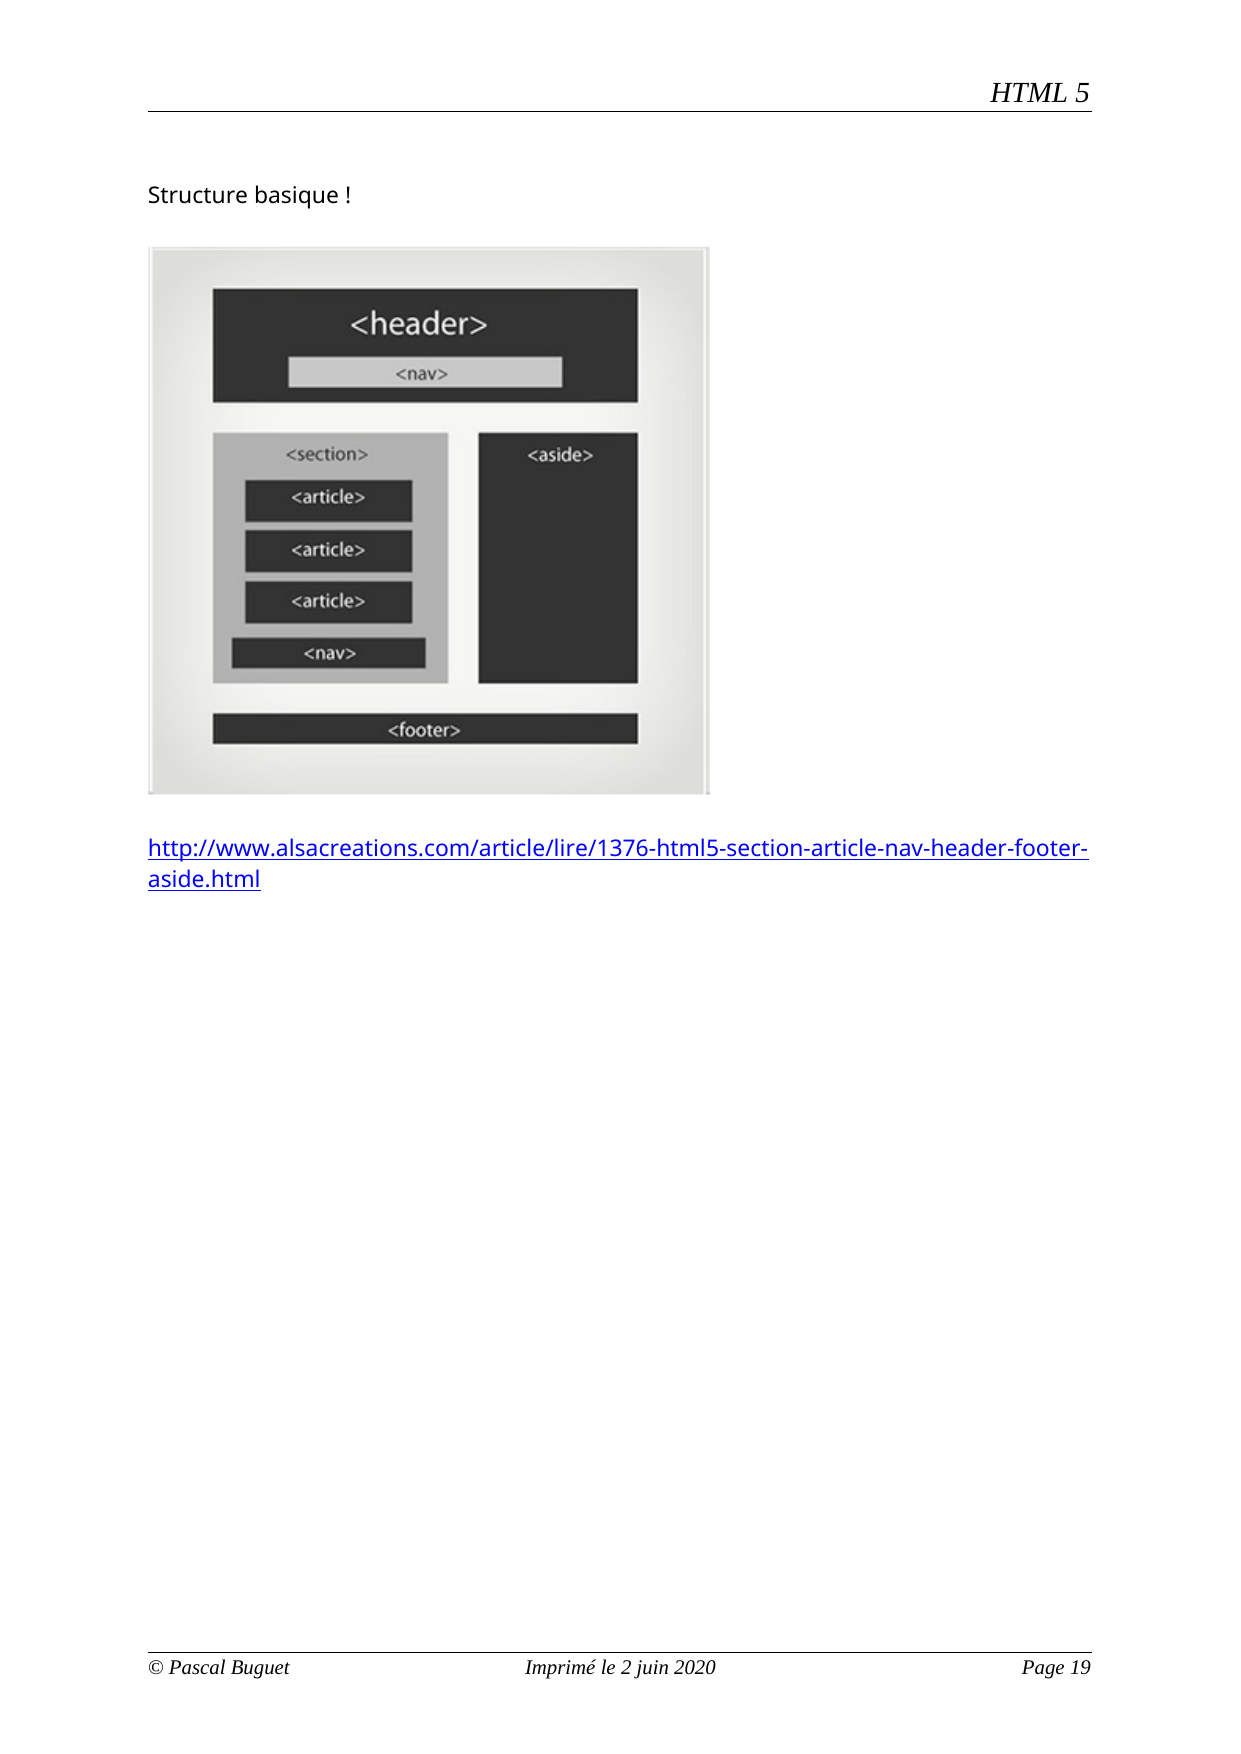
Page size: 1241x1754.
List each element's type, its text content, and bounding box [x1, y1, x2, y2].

text Structure basique ! [148, 179, 1092, 210]
text http://www.alsacreations.com/article/lire/1376-html5-section-article-nav-header-footer-aside.html [148, 832, 1092, 894]
picture [147, 241, 711, 801]
